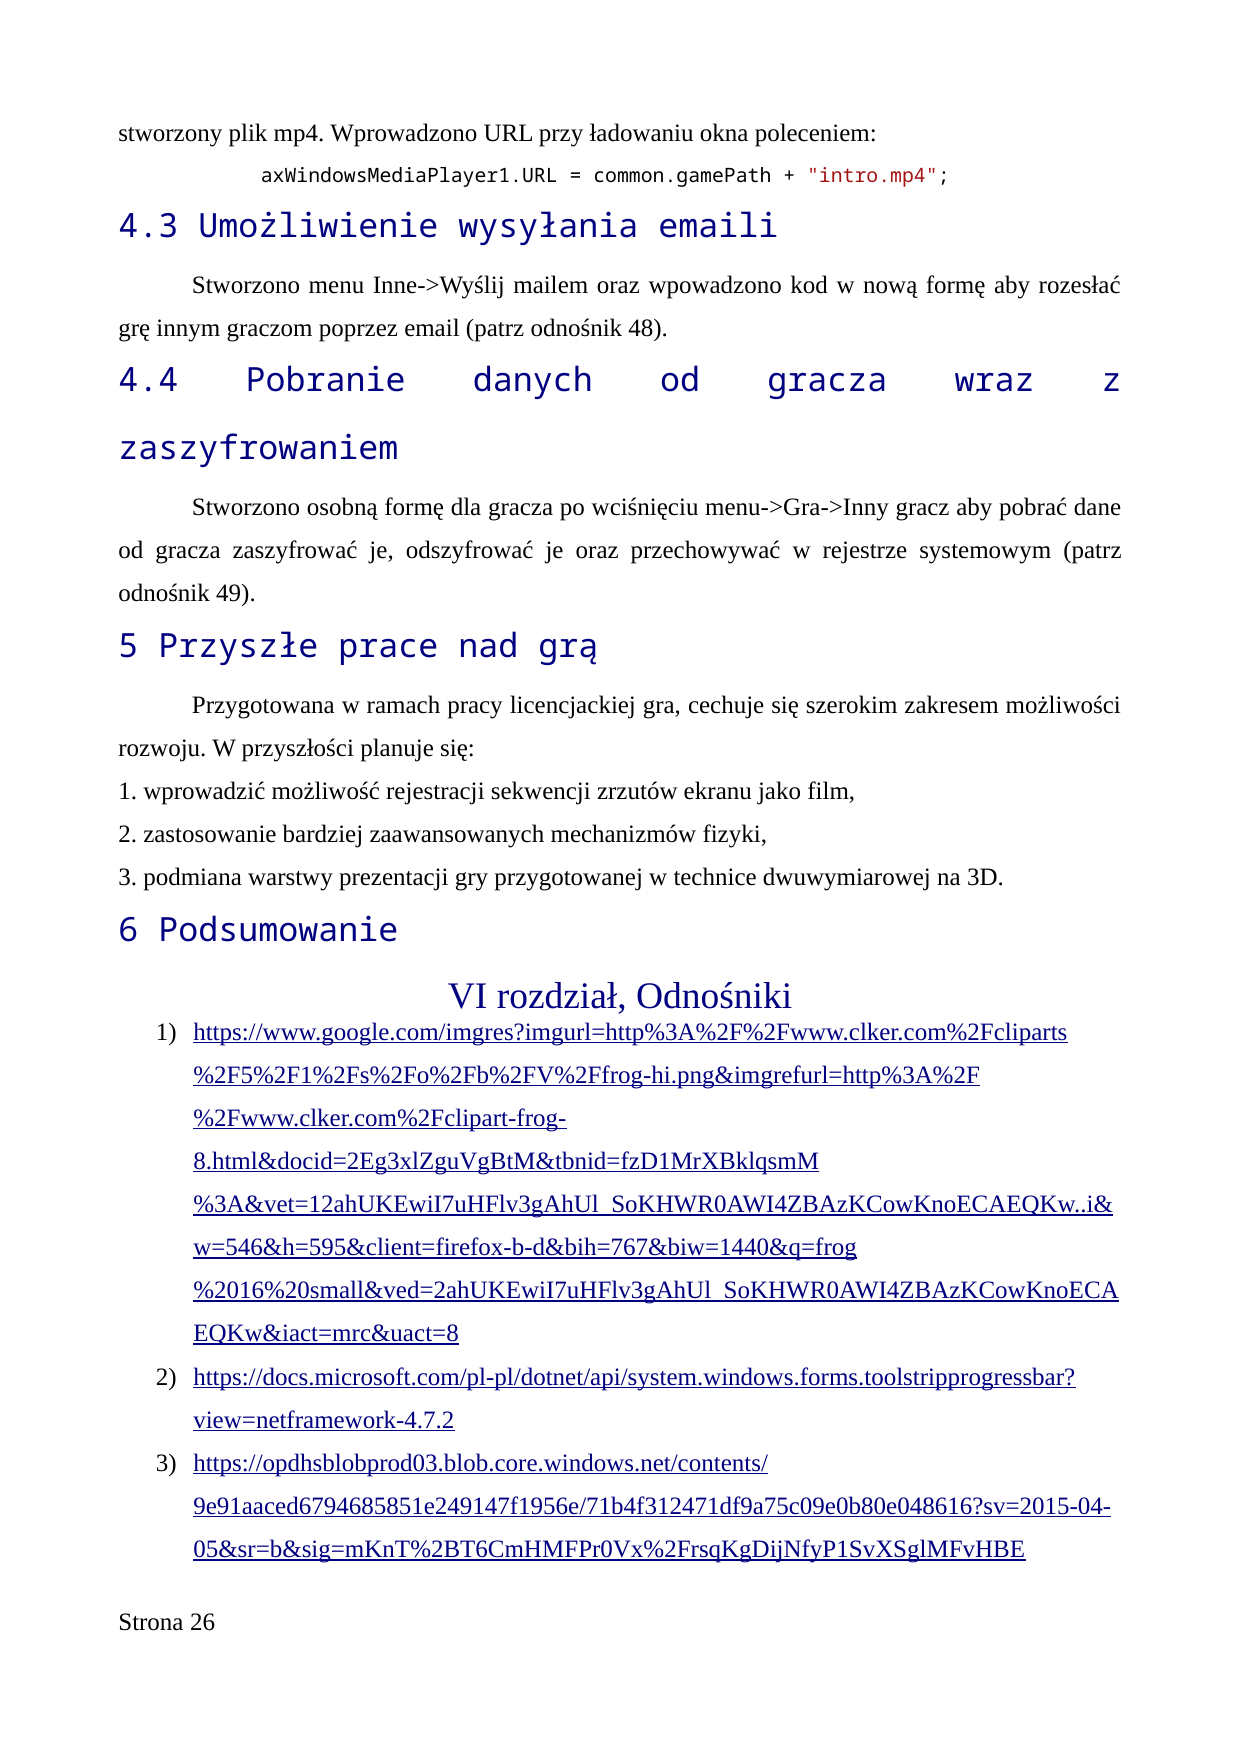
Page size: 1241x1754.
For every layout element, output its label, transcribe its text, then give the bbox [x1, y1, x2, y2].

text 4.3 Umożliwienie wysyłania emaili [118, 202, 1122, 247]
text VI rozdział, Odnośniki [118, 973, 1122, 1017]
list https://www.google.com/imgres?imgurl=http%3A%2F%2Fwww.clker.com%2Fcliparts%2F5%2F1%2Fs%2Fo%2Fb%2FV%2Ffrog-hi.png&imgrefurl=http%3A%2F%2Fwww.clker.com%2Fclipart-frog-8.html&docid=2Eg3xlZguVgBtM&tbnid=fzD1MrXBklqsmM%3A&vet=12ahUKEwiI7uHFlv3gAhUl_SoKHWR0AWI4ZBAzKCowKnoECAEQKw..i&w=546&h=595&client=firefox-b-d&bih=767&biw=1440&q=frog%2016%20small&ved=2ahUKEwiI7uHFlv3gAhUl_SoKHWR0AWI4ZBAzKCowKnoECAEQKw&iact=mrc&uact=8 [156, 1017, 1122, 1347]
text stworzony plik mp4. Wprowadzono URL przy ładowaniu okna poleceniem: [118, 118, 1122, 147]
text 6 Podsumowanie [118, 905, 1122, 951]
list https://docs.microsoft.com/pl-pl/dotnet/api/system.windows.forms.toolstripprogressbar?view=netframework-4.7.2 [156, 1362, 1122, 1433]
text Przygotowana w ramach pracy licencjackiej gra, cechuje się szerokim zakresem możliwości rozwoju. W przyszłości planuje się: [118, 690, 1122, 762]
text 2. zastosowanie bardziej zaawansowanych mechanizmów fizyki, [118, 819, 1122, 848]
text 5 Przyszłe prace nad grą [118, 622, 1122, 667]
text Stworzono osobną formę dla gracza po wciśnięciu menu->Gra->Inny gracz aby pobrać dane od gracza zaszyfrować je, odszyfrować je oraz przechowywać w rejestrze systemowym (patrz odnośnik 49). [118, 492, 1122, 607]
text 3. podmiana warstwy prezentacji gry przygotowanej w technice dwuwymiarowej na 3D. [118, 862, 1122, 891]
list https://opdhsblobprod03.blob.core.windows.net/contents/9e91aaced6794685851e249147f1956e/71b4f312471df9a75c09e0b80e048616?sv=2015-04-05&sr=b&sig=mKnT%2BT6CmHMFPr0Vx%2FrsqKgDijNfyP1SvXSglMFvHBE [156, 1448, 1122, 1563]
text 1. wprowadzić możliwość rejestracji sekwencji zrzutów ekranu jako film, [118, 776, 1122, 805]
text Stworzono menu Inne->Wyślij mailem oraz wpowadzono kod w nową formę aby rozesłać grę innym graczom poprzez email (patrz odnośnik 48). [118, 270, 1122, 342]
text axWindowsMediaPlayer1.URL = common.gamePath + "intro.mp4"; [118, 161, 1122, 188]
text 4.4 Pobranie danych od gracza wraz z zaszyfrowaniem [118, 356, 1122, 469]
